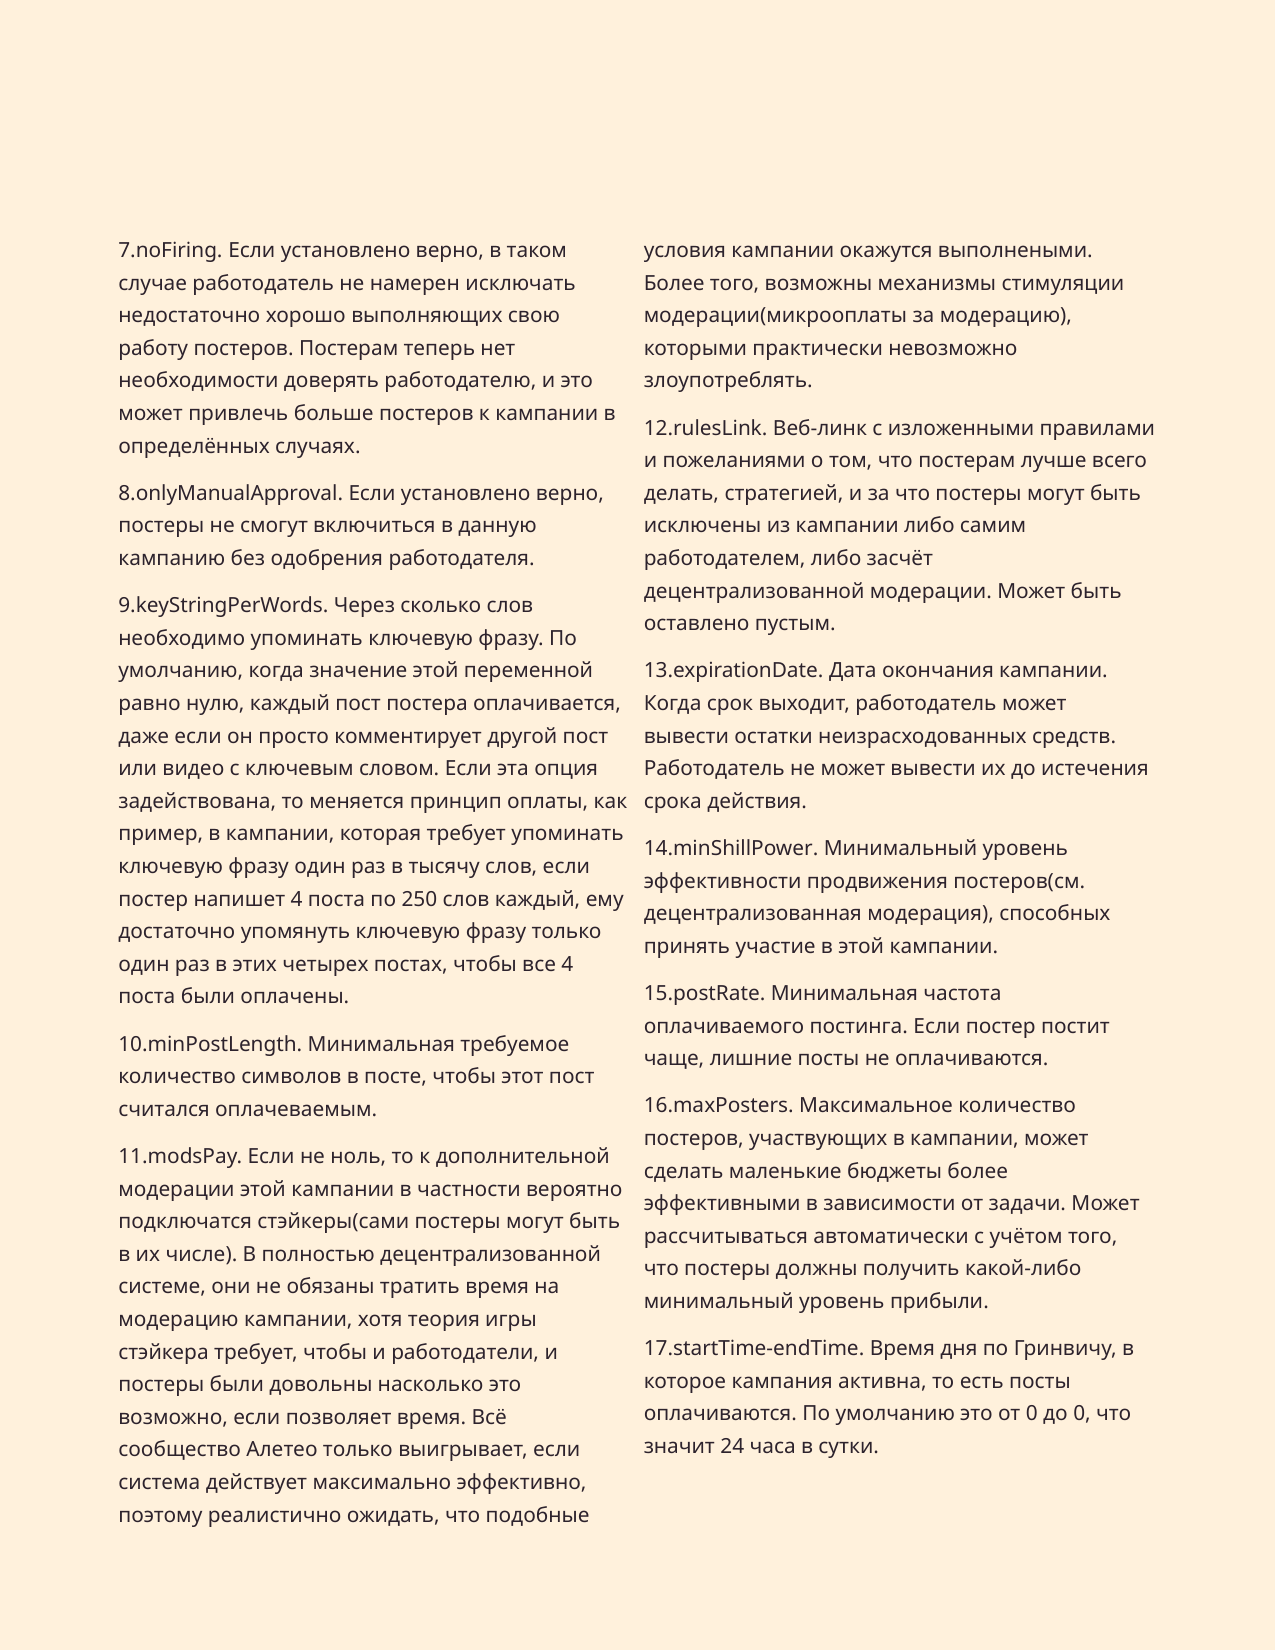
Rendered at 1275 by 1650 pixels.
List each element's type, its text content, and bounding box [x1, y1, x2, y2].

text 14.minShillPower. Минимальный уровень эффективности продвижения постеров(см. децентрализованная модерация), способных принять участие в этой кампании. [643, 833, 1157, 959]
text 10.minPostLength. Минимальная требуемое количество символов в посте, чтобы этот пост считался оплачеваемым. [118, 1029, 632, 1122]
text 13.expirationDate. Дата окончания кампании. Когда срок выходит, работодатель может вывести остатки неизрасходованных средств. Работодатель не может вывести их до истечения срока действия. [643, 656, 1157, 814]
text 8.onlyManualApproval. Если установлено верно, постеры не смогут включиться в данную кампанию без одобрения работодателя. [118, 478, 632, 572]
text 16.maxPosters. Максимальное количество постеров, участвующих в кампании, может сделать маленькие бюджеты более эффективными в зависимости от задачи. Может рассчитываться автоматически с учётом того, что постеры должны получить какой-либо минимальный уровень прибыли. [643, 1091, 1157, 1314]
text 9.keyStringPerWords. Через сколько слов необходимо упоминать ключевую фразу. По умолчанию, когда значение этой переменной равно нулю, каждый пост постера оплачивается, даже если он просто комментирует другой пост или видео с ключевым словом. Если эта опция задействована, то меняется принцип оплаты, как пример, в кампании, которая требует упоминать ключевую фразу один раз в тысячу слов, если постер напишет 4 поста по 250 слов каждый, ему достаточно упомянуть ключевую фразу только один раз в этих четырех постах, чтобы все 4 поста были оплачены. [118, 590, 632, 1010]
text условия кампании окажутся выполнеными. Более того, возможны механизмы стимуляции модерации(микрооплаты за модерацию), которыми практически невозможно злоупотреблять. [643, 235, 1157, 394]
text 7.noFiring. Если установлено верно, в таком случае работодатель не намерен исключать недостаточно хорошо выполняющих свою работу постеров. Постерам теперь нет необходимости доверять работодателю, и это может привлечь больше постеров к кампании в определённых случаях. [118, 235, 632, 459]
text 17.startTime-endTime. Время дня по Гринвичу, в которое кампания активна, то есть посты оплачиваются. По умолчанию это от 0 до 0, что значит 24 часа в сутки. [643, 1333, 1157, 1459]
text 12.rulesLink. Веб-линк с изложенными правилами и пожеланиями о том, что постерам лучше всего делать, стратегией, и за что постеры могут быть исключены из кампании либо самим работодателем, либо засчёт децентрализованной модерации. Может быть оставлено пустым. [643, 413, 1157, 637]
text 15.postRate. Минимальная частота оплачиваемого постинга. Если постер постит чаще, лишние посты не оплачиваются. [643, 978, 1157, 1072]
text 11.modsPay. Если не ноль, то к дополнительной модерации этой кампании в частности вероятно подключатся стэйкеры(сами постеры могут быть в их числе). В полностью децентрализованной системе, они не обязаны тратить время на модерацию кампании, хотя теория игры стэйкера требует, чтобы и работодатели, и постеры были довольны насколько это возможно, если позволяет время. Всё сообщество Алетео только выигрывает, если система действует максимально эффективно, поэтому реалистично ожидать, что подобные [118, 1141, 632, 1528]
